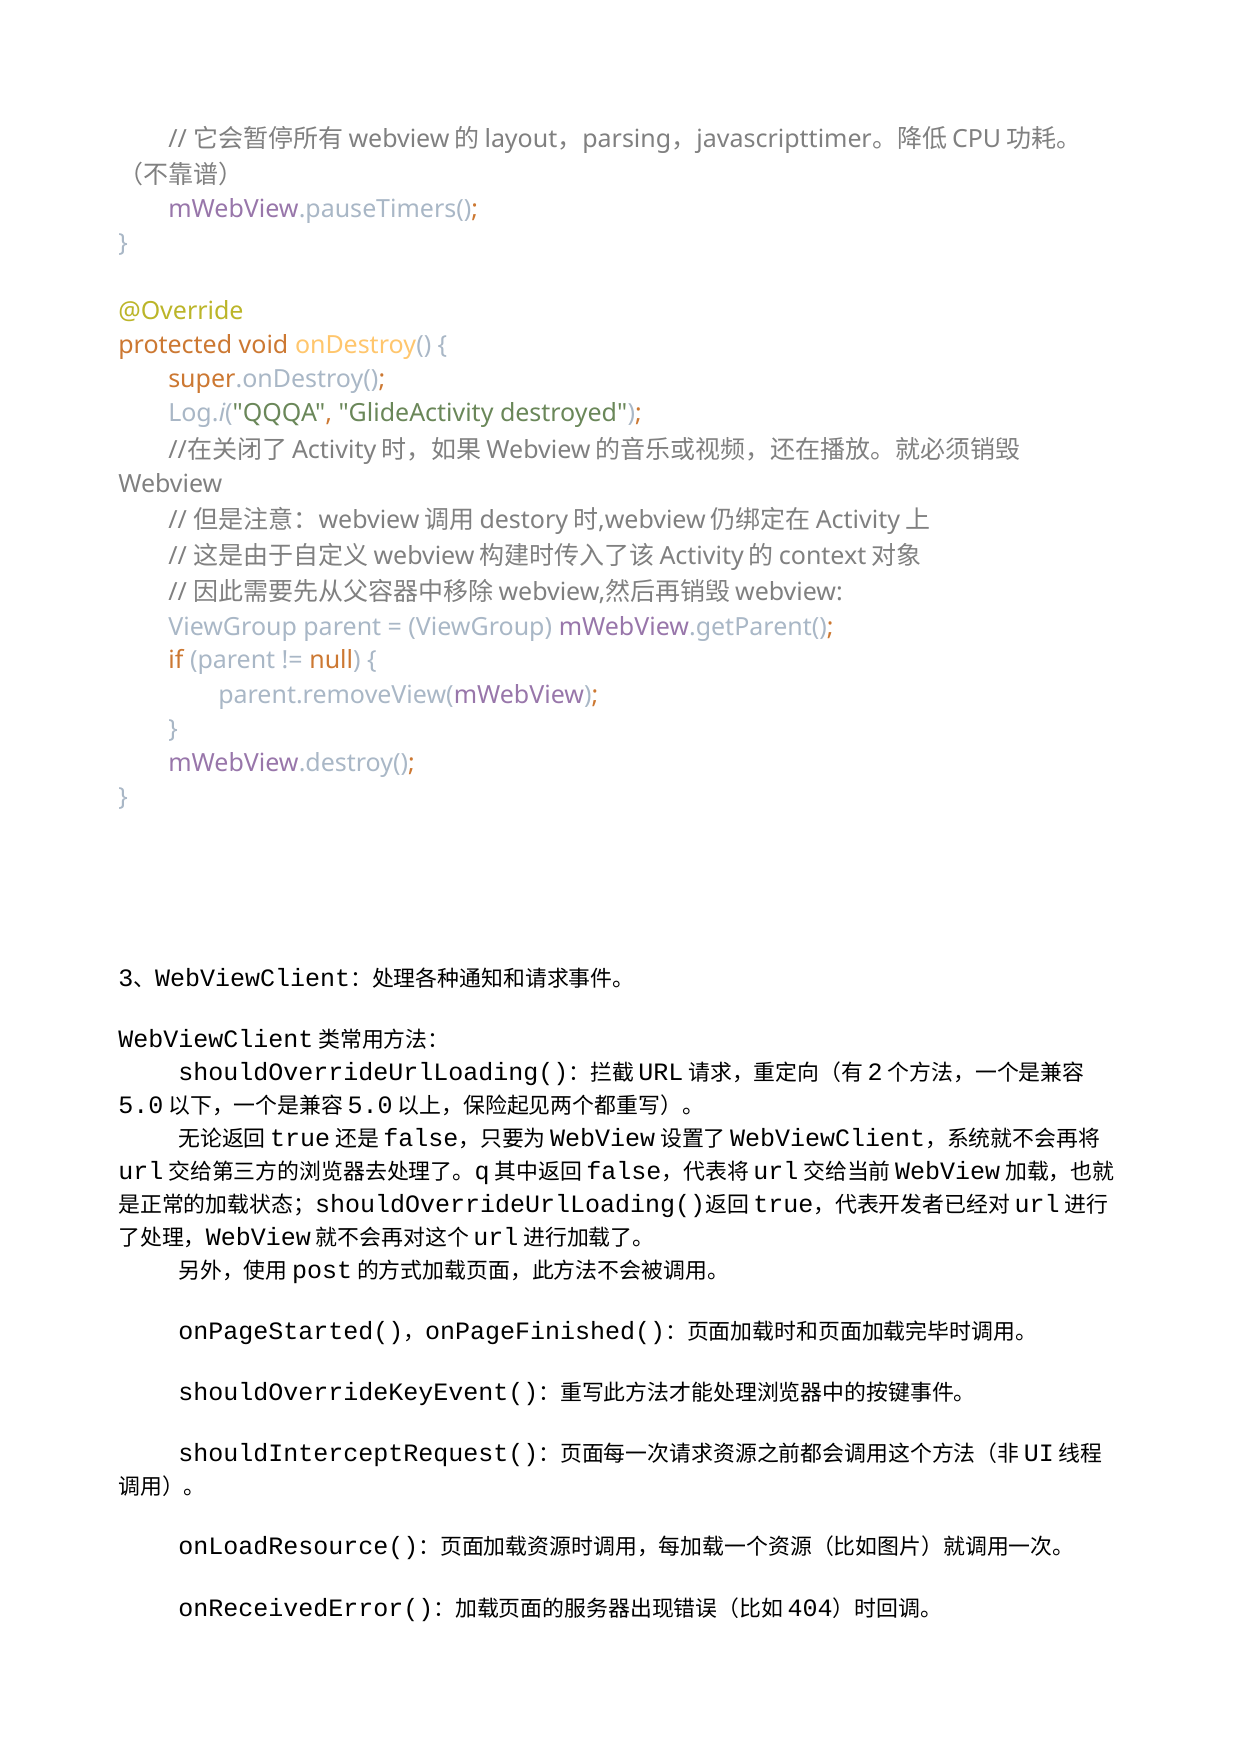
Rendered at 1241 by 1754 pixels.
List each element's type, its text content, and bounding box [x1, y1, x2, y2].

text 无论返回true还是false，只要为WebView设置了WebViewClient，系统就不会再将url交给第三方的浏览器去处理了。q其中返回false，代表将url交给当前WebView加载，也就是正常的加载状态；shouldOverrideUrlLoading()返回true，代表开发者已经对url进行了处理，WebView就不会再对这个url进行加载了。 [118, 1121, 1122, 1253]
text super.onDestroy(); [118, 361, 1122, 395]
text } [118, 710, 1122, 744]
text onPageStarted()，onPageFinished()：页面加载时和页面加载完毕时调用。 [118, 1314, 1122, 1347]
text WebViewClient类常用方法： [118, 1022, 1122, 1055]
text onReceivedError()：加载页面的服务器出现错误（比如404）时回调。 [118, 1591, 1122, 1623]
text mWebView.pauseTimers(); [118, 191, 1122, 225]
text // 它会暂停所有webview的layout，parsing，javascripttimer。降低CPU功耗。（不靠谱） [118, 118, 1122, 191]
text 另外，使用post的方式加载页面，此方法不会被调用。 [118, 1253, 1122, 1286]
text // 但是注意：webview调用destory时,webview仍绑定在Activity上 [118, 499, 1122, 536]
text parent.removeView(mWebView); [118, 676, 1122, 710]
text } [118, 225, 1122, 259]
text ViewGroup parent = (ViewGroup) mWebView.getParent(); [118, 608, 1122, 642]
text // 因此需要先从父容器中移除webview,然后再销毁webview: [118, 572, 1122, 608]
text mWebView.destroy(); [118, 744, 1122, 778]
text shouldInterceptRequest()：页面每一次请求资源之前都会调用这个方法（非UI线程调用）。 [118, 1436, 1122, 1501]
text @Override [118, 293, 1122, 327]
text if (parent != null) { [118, 642, 1122, 676]
text protected void onDestroy() { [118, 327, 1122, 361]
text Log.i("QQQA", "GlideActivity destroyed"); [118, 395, 1122, 429]
text shouldOverrideKeyEvent()：重写此方法才能处理浏览器中的按键事件。 [118, 1375, 1122, 1408]
text //在关闭了Activity时，如果Webview的音乐或视频，还在播放。就必须销毁Webview [118, 429, 1122, 499]
text shouldOverrideUrlLoading()：拦截URL请求，重定向（有2个方法，一个是兼容5.0以下，一个是兼容5.0以上，保险起见两个都重写）。 [118, 1055, 1122, 1121]
text onLoadResource()：页面加载资源时调用，每加载一个资源（比如图片）就调用一次。 [118, 1529, 1122, 1562]
text 3、WebViewClient：处理各种通知和请求事件。 [118, 961, 1122, 994]
text } [118, 778, 1122, 812]
text // 这是由于自定义webview构建时传入了该Activity的context对象 [118, 536, 1122, 572]
